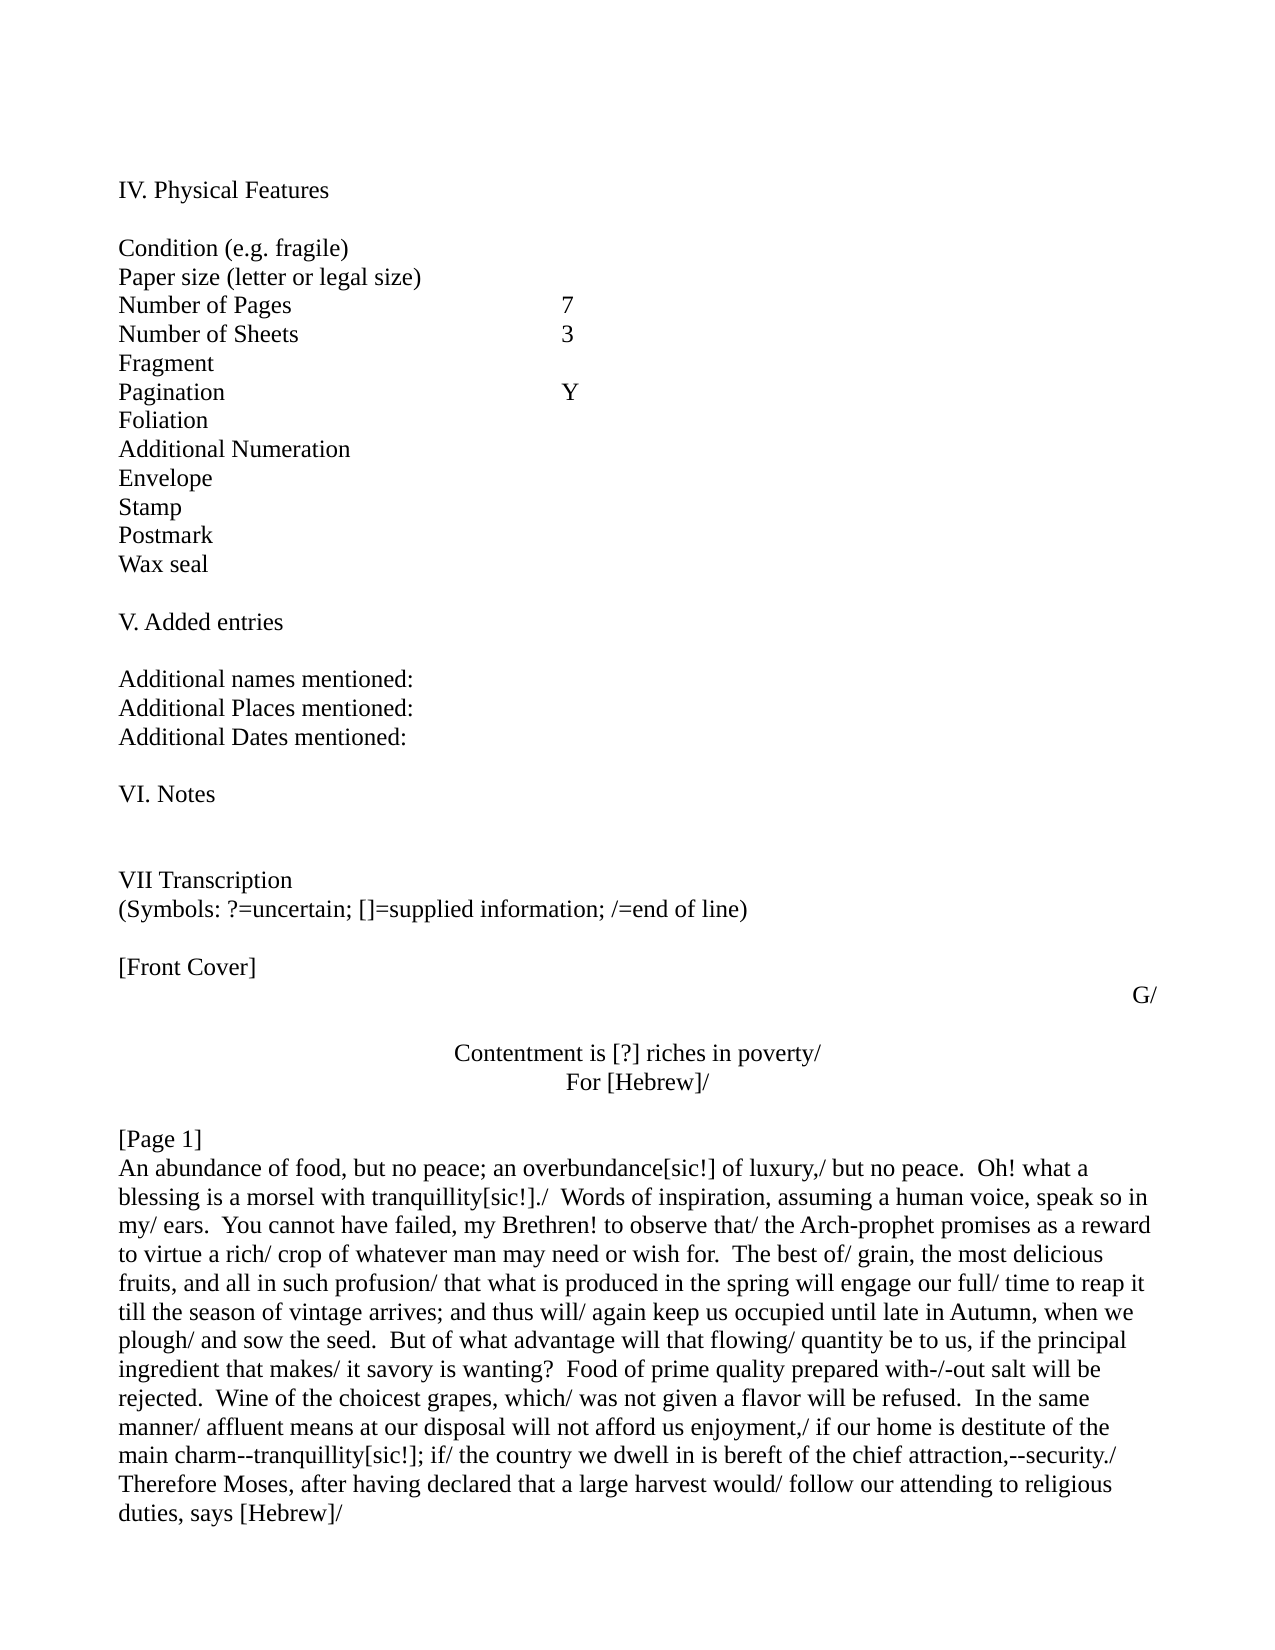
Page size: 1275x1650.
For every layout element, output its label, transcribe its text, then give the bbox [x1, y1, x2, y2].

text Foliation [118, 406, 1157, 434]
text [Front Cover] [118, 952, 1157, 981]
text Condition (e.g. fragile) [118, 233, 1157, 262]
text Paper size (letter or legal size) [118, 262, 1157, 291]
text For [Hebrew]/ [118, 1067, 1157, 1096]
text G/ [118, 981, 1157, 1009]
text Additional Dates mentioned: [118, 722, 1157, 751]
text IV. Physical Features [118, 176, 1157, 204]
text Additional Places mentioned: [118, 693, 1157, 722]
text Number of Pages 7 [118, 291, 1157, 319]
text An abundance of food, but no peace; an overbundance[sic!] of luxury,/ but no peace. Oh! what a blessing is a morsel with tranquillity[sic!]./ Words of inspiration, assuming a human voice, speak so in my/ ears. You cannot have failed, my Brethren! to observe that/ the Arch-prophet promises as a reward to virtue a rich/ crop of whatever man may need or wish for. The best of/ grain, the most delicious fruits, and all in such profusion/ that what is produced in the spring will engage our full/ time to reap it till the season of vintage arrives; and thus will/ again keep us occupied until late in Autumn, when we plough/ and sow the seed. But of what advantage will that flowing/ quantity be to us, if the principal ingredient that makes/ it savory is wanting? Food of prime quality prepared with-/-out salt will be rejected. Wine of the choicest grapes, which/ was not given a flavor will be refused. In the same manner/ affluent means at our disposal will not afford us enjoyment,/ if our home is destitute of the main charm--tranquillity[sic!]; if/ the country we dwell in is bereft of the chief attraction,--security./ Therefore Moses, after having declared that a large harvest would/ follow our attending to religious duties, says [Hebrew]/ [118, 1153, 1157, 1527]
text VII Transcription [118, 866, 1157, 894]
text Postma rk [118, 521, 1157, 549]
text Envelope [118, 463, 1157, 492]
text Contentment is [?] riches in poverty/ [118, 1038, 1157, 1067]
text Pagination Y [118, 377, 1157, 406]
text Wax seal [118, 549, 1157, 578]
text (Symbols: ?=uncertain; []=supplied information; /=end of line) [118, 894, 1157, 923]
text Additional Numeration [118, 434, 1157, 463]
text Stamp [118, 492, 1157, 521]
text Number of Sheets 3 [118, 319, 1157, 348]
text VI. Notes [118, 779, 1157, 808]
text [Page 1] [118, 1124, 1157, 1153]
text Fragment [118, 348, 1157, 377]
text Additional names mentioned: [118, 664, 1157, 693]
text V. Added entries [118, 607, 1157, 636]
